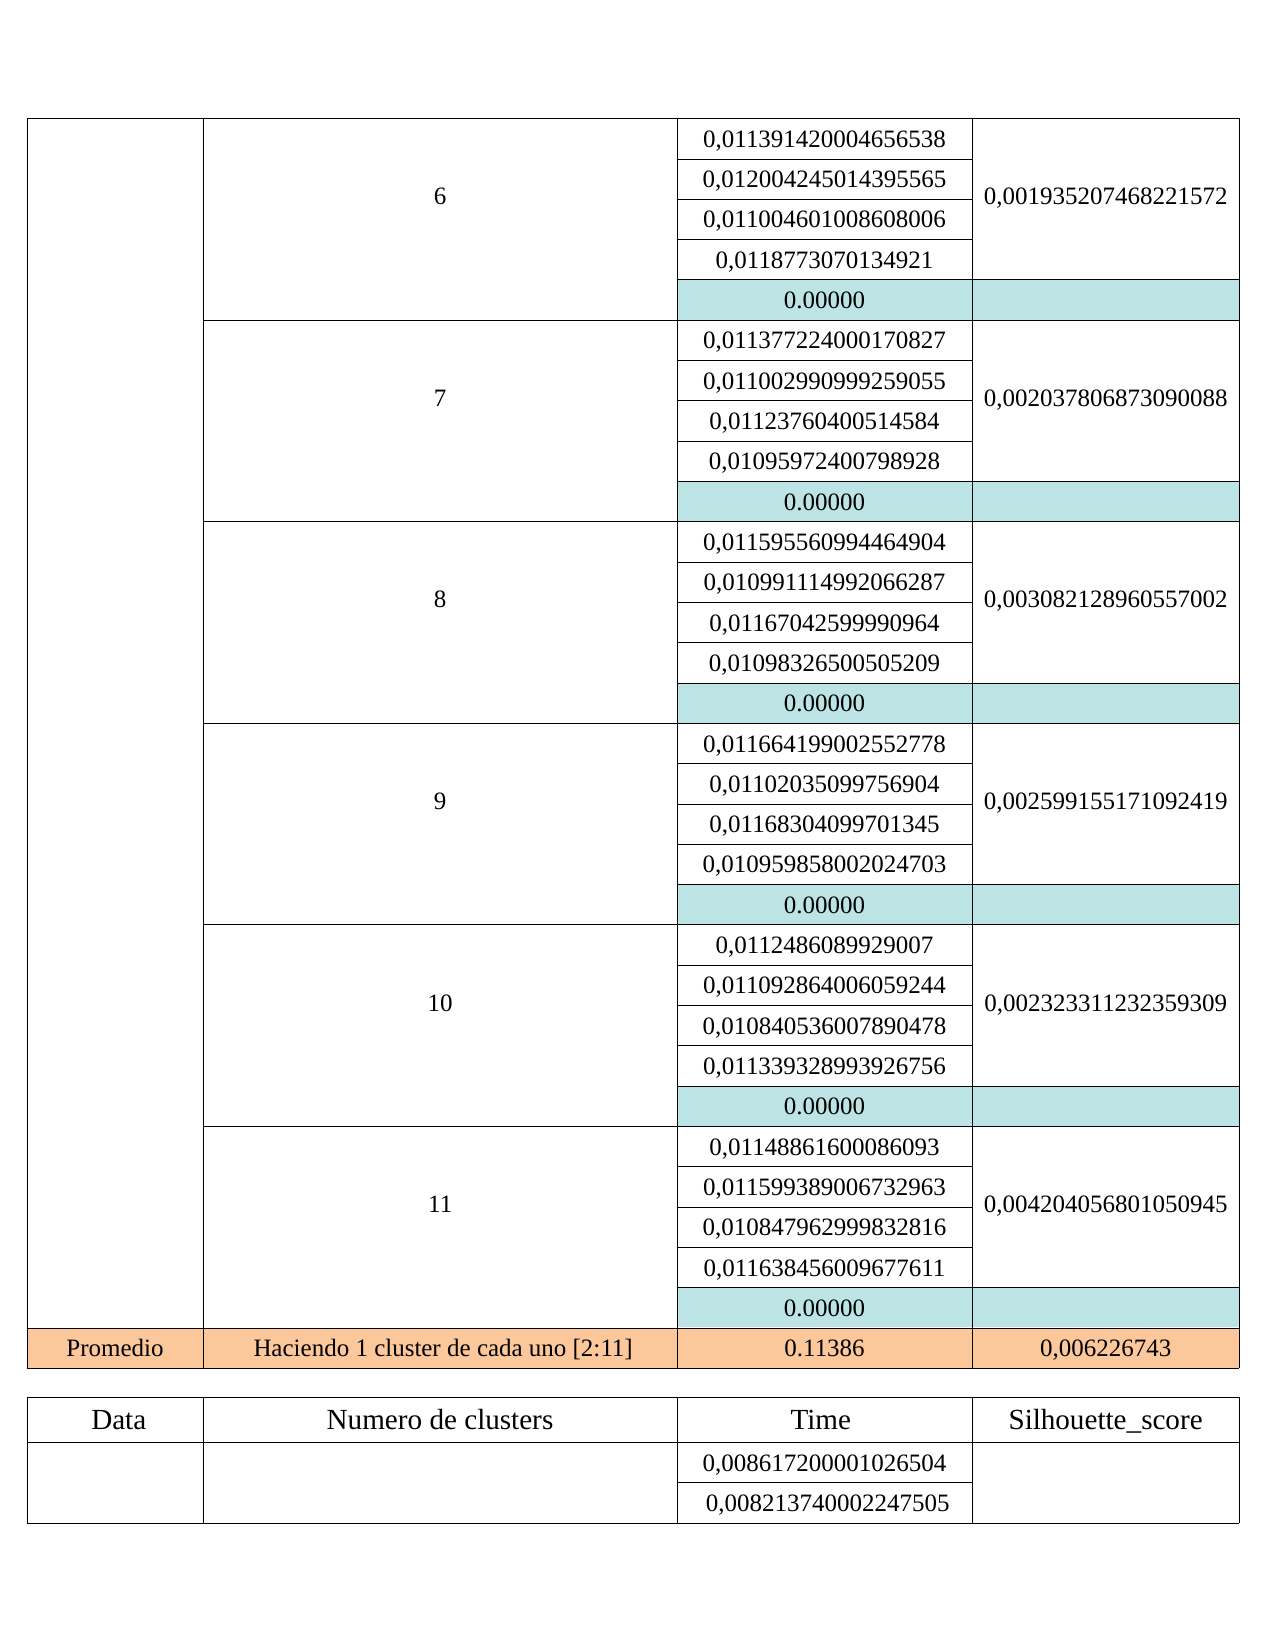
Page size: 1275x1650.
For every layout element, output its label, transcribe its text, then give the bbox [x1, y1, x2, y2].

table_cell 0,01131 [678, 684, 972, 723]
table_header Silhouette_score [973, 1398, 1239, 1442]
table_cell [973, 684, 1239, 723]
table_cell 0,010840536007890478 [678, 1006, 972, 1045]
table_cell 0,003082128960557002 [973, 522, 1239, 682]
table_cell 10 [204, 925, 677, 1126]
table_cell 0,008213740002247505 [678, 1483, 972, 1522]
table_cell 0,01167042599990964 [678, 603, 972, 642]
table_cell 0,002037806873090088 [973, 321, 1239, 481]
table_header Data [28, 1398, 203, 1442]
table_cell 0,010991114992066287 [678, 563, 972, 602]
table_cell 0,002599155171092419 [973, 724, 1239, 884]
table_cell 0,01113 [678, 1087, 972, 1126]
table_cell 0,001935207468221572 [973, 119, 1239, 279]
table_cell [973, 482, 1239, 521]
table_cell [204, 1443, 677, 1522]
table_cell 0,008617200001026504 [678, 1443, 972, 1482]
table_cell 0,01148861600086093 [678, 1127, 972, 1166]
table_cell [973, 1087, 1239, 1126]
table_cell 0,01139 [678, 1288, 972, 1327]
table_header Numero de clusters [204, 1398, 677, 1442]
table_cell 0,01168304099701345 [678, 805, 972, 844]
table_cell 0,01133 [678, 885, 972, 924]
table_cell 0,01102035099756904 [678, 764, 972, 803]
table_cell 0,01123760400514584 [678, 401, 972, 441]
table_cell 0,01098326500505209 [678, 643, 972, 682]
table_cell 0,011595560994464904 [678, 522, 972, 562]
table_cell 0,011092864006059244 [678, 966, 972, 1005]
table_cell 0,011002990999259055 [678, 361, 972, 400]
table_cell 11 [204, 1127, 677, 1327]
table_cell 0,011391420004656538 [678, 119, 972, 158]
table_cell 0,011004601008608006 [678, 200, 972, 239]
table_cell [28, 119, 203, 1327]
table_cell 0,004204056801050945 [973, 1127, 1239, 1287]
table_cell 0,012004245014395565 [678, 160, 972, 199]
table_cell 0,011339328993926756 [678, 1046, 972, 1086]
table_cell 0,0112486089929007 [678, 925, 972, 965]
table_cell [973, 1288, 1239, 1327]
table_cell 0,010847962999832816 [678, 1208, 972, 1247]
table_cell 0,01157 [678, 280, 972, 320]
table_cell 0,01114 [678, 482, 972, 521]
table_cell 6 [204, 119, 677, 320]
table_cell 0,011638456009677611 [678, 1248, 972, 1287]
table_cell 0,11386 [678, 1329, 972, 1368]
table_cell [973, 1443, 1239, 1522]
table_cell [973, 885, 1239, 924]
table_cell Haciendo 1 cluster de cada uno [2:11] [204, 1329, 677, 1368]
table_cell 8 [204, 522, 677, 723]
table_cell Promedio [28, 1329, 203, 1368]
table_cell 0,006226743 [973, 1329, 1239, 1368]
table_cell [973, 280, 1239, 320]
table_cell [28, 1443, 203, 1522]
table_cell 0,0118773070134921 [678, 240, 972, 279]
table_cell 0,011377224000170827 [678, 321, 972, 360]
table_cell 9 [204, 724, 677, 924]
table_cell 0,011599389006732963 [678, 1167, 972, 1207]
table_cell 0,01095972400798928 [678, 442, 972, 481]
table_cell 0,011664199002552778 [678, 724, 972, 763]
table_header Time [678, 1398, 972, 1442]
table_cell 0,010959858002024703 [678, 845, 972, 884]
table_cell 7 [204, 321, 677, 521]
table_cell 0,002323311232359309 [973, 925, 1239, 1086]
